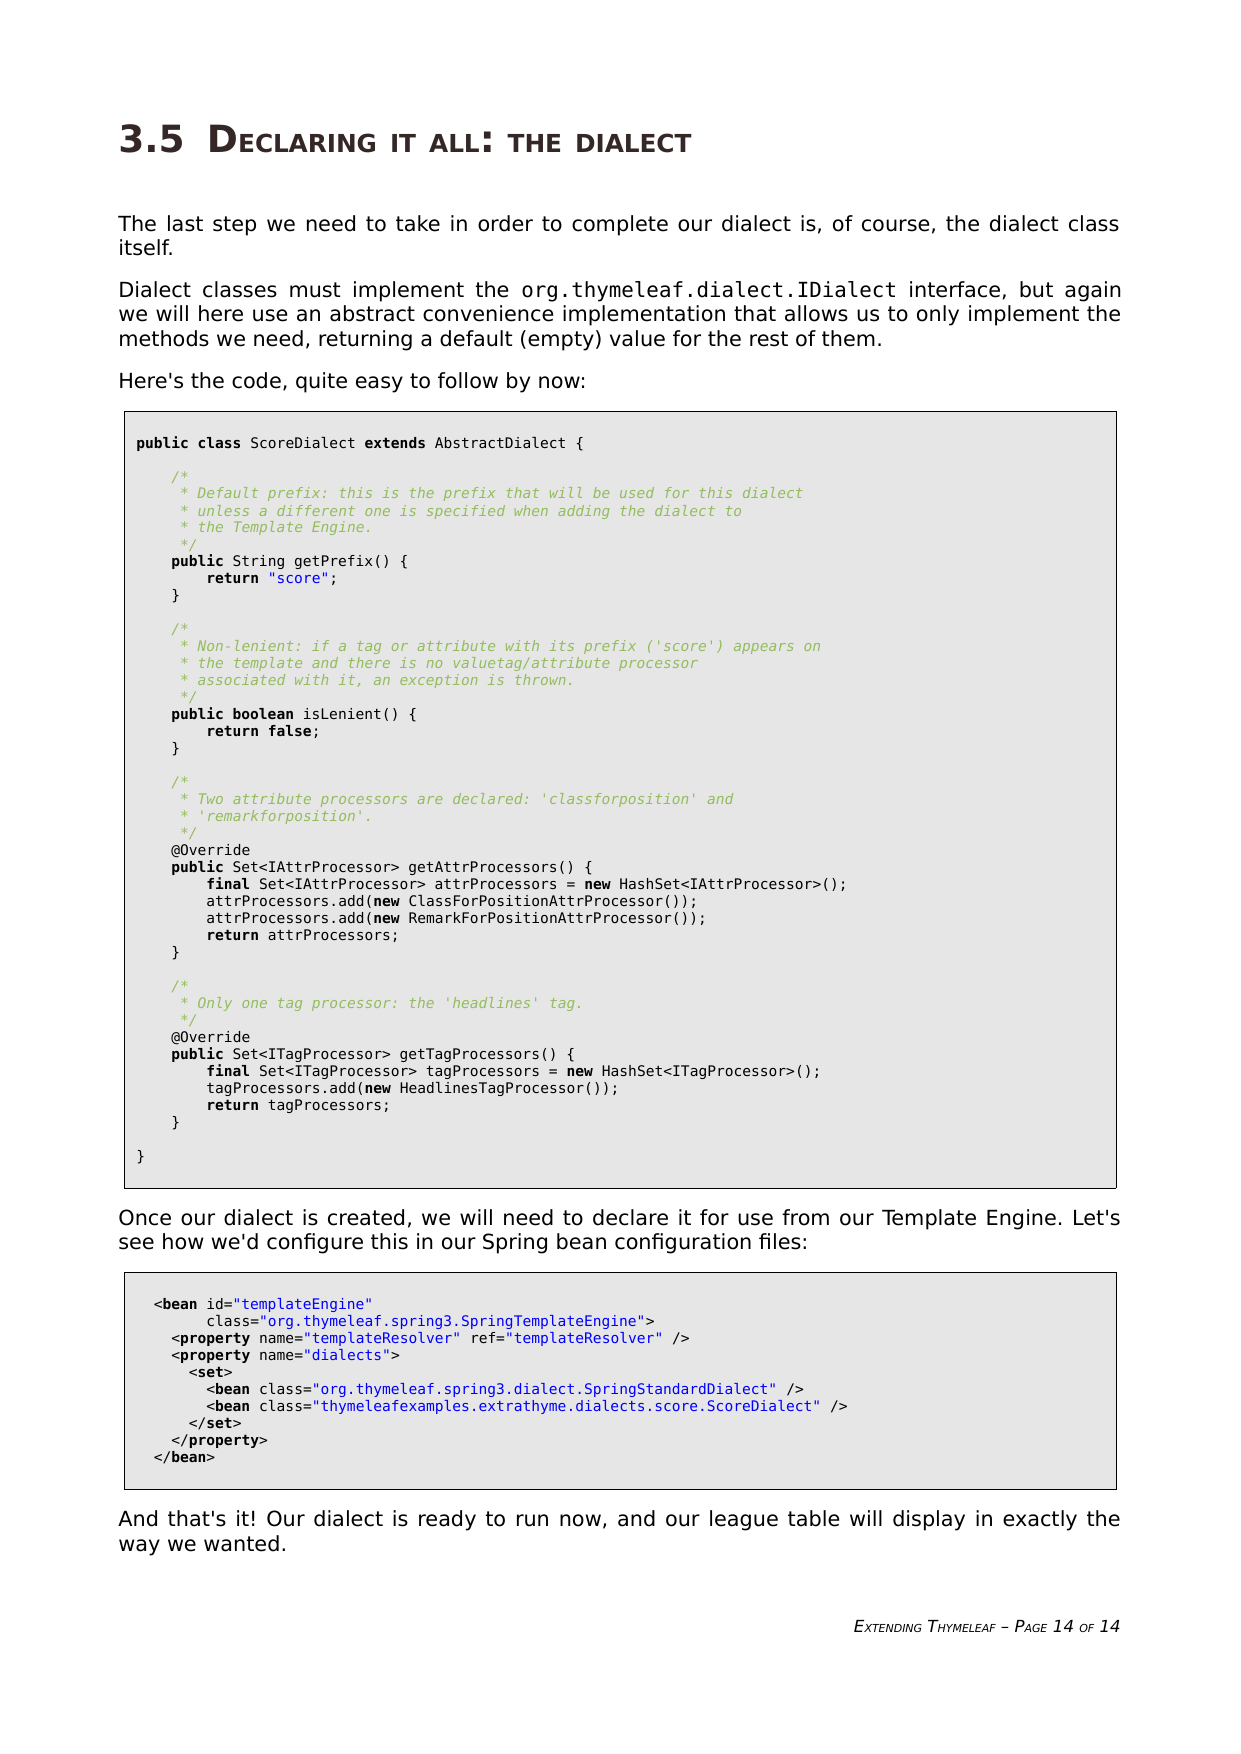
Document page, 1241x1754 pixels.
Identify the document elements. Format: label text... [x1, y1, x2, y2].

text public class ScoreDialect extends AbstractDialect { /* * Default prefix: this is the prefix that will be used for this dialect * unless a different one is specified when adding the dialect to * the Template Engine. */ public String getPrefix() { return "score"; } /* * Non-lenient: if a tag or attribute with its prefix ('score') appears on * the template and there is no valuetag/attribute processor * associated with it, an exception is thrown. */ public boolean isLenient() { return false; } /* * Two attribute processors are declared: 'classforposition' and * 'remarkforposition'. */ @Override public Set<IAttrProcessor> getAttrProcessors() { final Set<IAttrProcessor> attrProcessors = new HashSet<IAttrProcessor>(); attrProcessors.add(new ClassForPositionAttrProcessor()); attrProcessors.add(new RemarkForPositionAttrProcessor()); return attrProcessors; } /* * Only one tag processor: the 'headlines' tag. */ @Override public Set<ITagProcessor> getTagProcessors() { final Set<ITagProcessor> tagProcessors = new HashSet<ITagProcessor>(); tagProcessors.add(new HeadlinesTagProcessor()); return tagProcessors; } } [125, 412, 1116, 1188]
text Here's the code, quite easy to follow by now: [118, 369, 1122, 393]
text <bean id="templateEngine" class="org.thymeleaf.spring3.SpringTemplateEngine"> <property name="templateResolver" ref="templateResolver" /> <property name="dialects"> <set> <bean class="org.thymeleaf.spring3.dialect.SpringStandardDialect" /> <bean class="thymeleafexamples.extrathyme.dialects.score.ScoreDialect" /> </set> </property> </bean> [125, 1273, 1116, 1489]
text And that's it! Our dialect is ready to run now, and our league table will display in exactly the way we wanted. [118, 1507, 1122, 1556]
subtitle Declaring it all: the dialect [118, 118, 1122, 162]
text Dialect classes must implement the org.thymeleaf.dialect.IDialect interface, but again we will here use an abstract convenience implementation that allows us to only implement the methods we need, returning a default (empty) value for the rest of them. [118, 278, 1122, 351]
text Once our dialect is created, we will need to declare it for use from our Template Engine. Let's see how we'd configure this in our Spring bean configuration files: [118, 1206, 1122, 1254]
text The last step we need to take in order to complete our dialect is, of course, the dialect class itself. [118, 212, 1122, 261]
